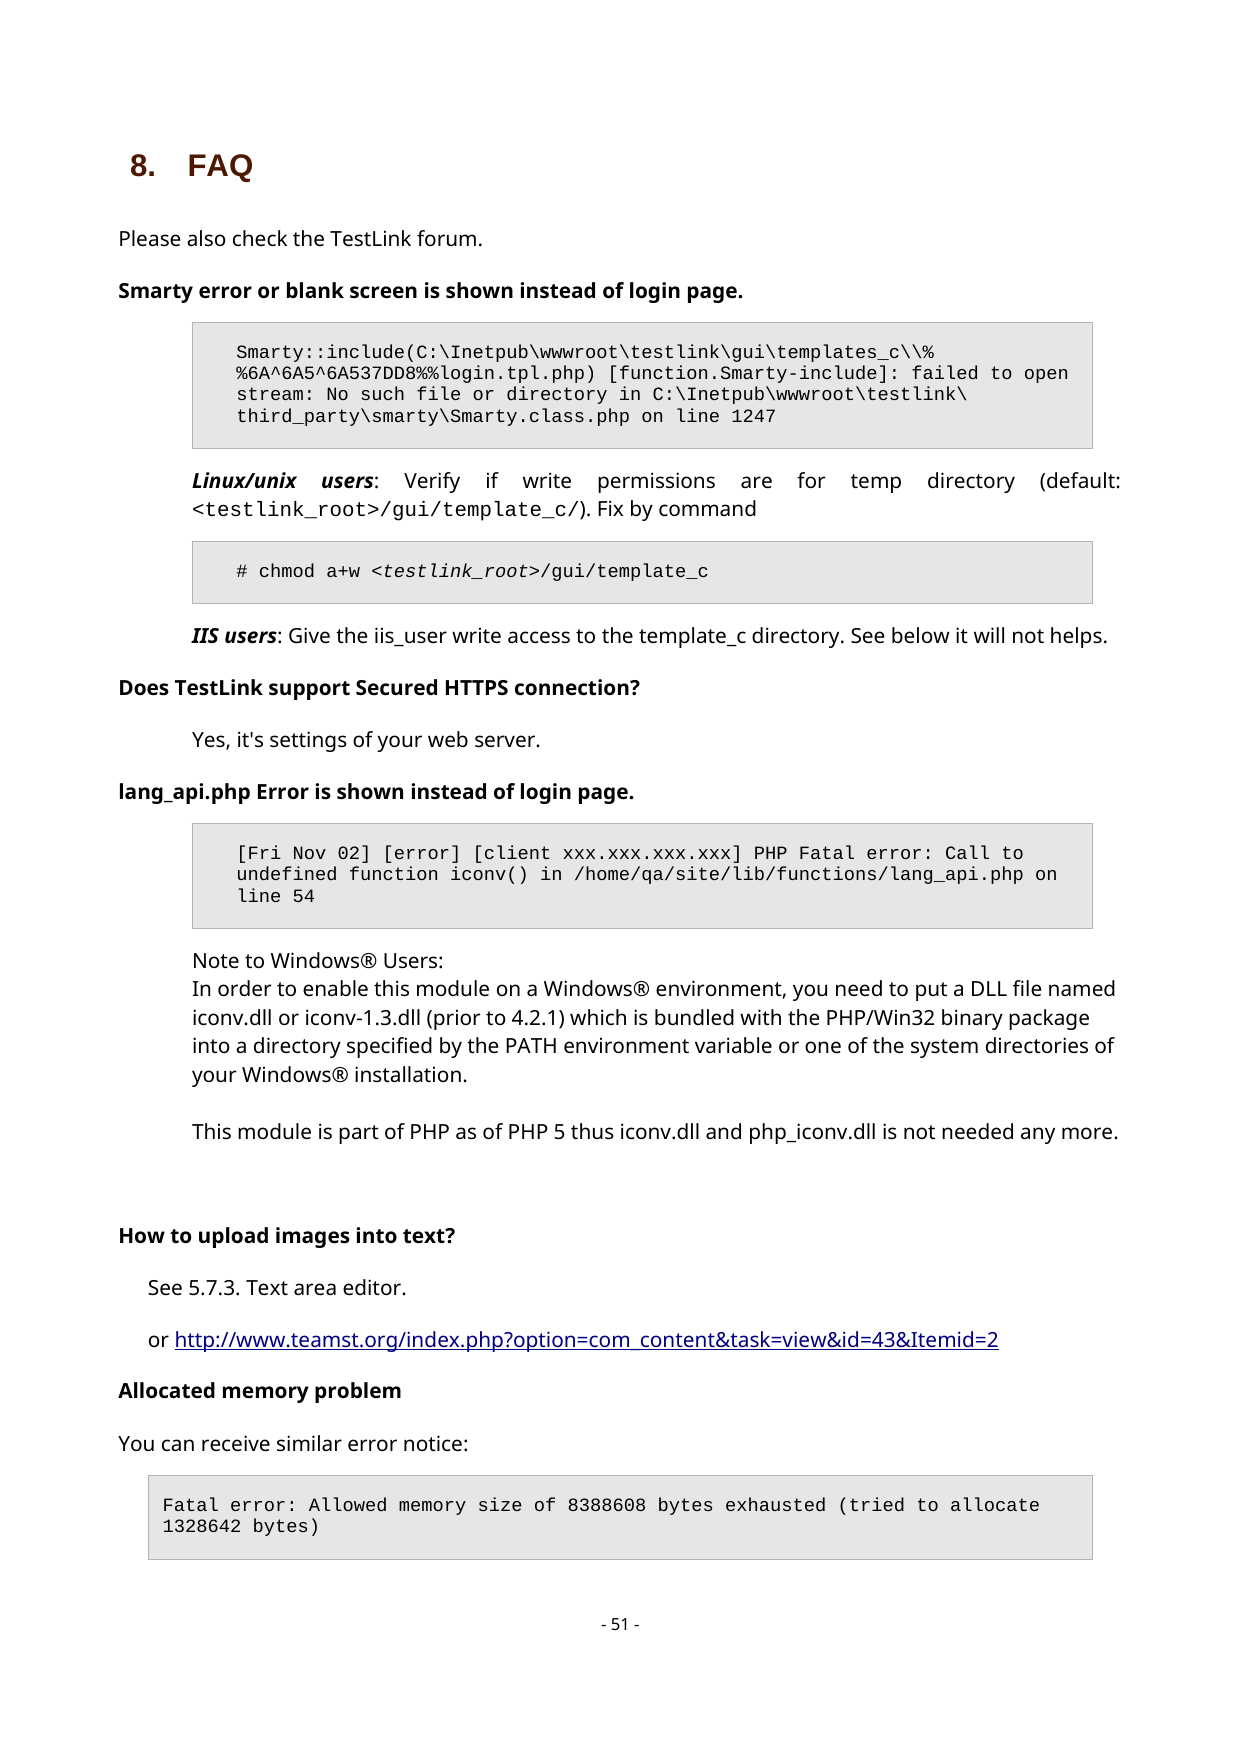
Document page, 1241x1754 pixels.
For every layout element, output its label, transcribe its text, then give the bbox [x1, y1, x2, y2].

text Smarty error or blank screen is shown instead of login page. [118, 276, 1122, 304]
text See 5.7.3. Text area editor. [148, 1273, 1122, 1301]
text Does TestLink support Secured HTTPS connection? [118, 673, 1122, 702]
text lang_api.php Error is shown instead of login page. [118, 777, 1122, 806]
text Fatal error: Allowed memory size of 8388608 bytes exhausted (tried to allocate 1328642 bytes) [149, 1476, 1092, 1559]
text or http://www.teamst.org/index.php?option=com_content&task=view&id=43&Itemid=2 [148, 1325, 1122, 1353]
subtitle FAQ [130, 148, 1110, 182]
text How to upload images into text? [118, 1221, 1122, 1249]
text Allocated memory problem [118, 1377, 1122, 1405]
list IIS users: Give the iis_user write access to the template_c directory. See below it will not helps. [162, 621, 1122, 649]
list Note to Windows® Users: In order to enable this module on a Windows® environment, you need to put a DLL file named iconv.dll or iconv-1.3.dll (prior to 4.2.1) which is bundled with the PHP/Win32 binary package into a directory specified by the PATH environment variable or one of the system directories of your Windows® installation. This module is part of PHP as of PHP 5 thus iconv.dll and php_iconv.dll is not needed any more. [162, 946, 1122, 1145]
text You can receive similar error notice: [118, 1429, 1122, 1457]
list Yes, it's settings of your web server. [162, 725, 1122, 753]
list Smarty::include(C:\Inetpub\wwwroot\testlink\gui\templates_c\\%%6A^6A5^6A537DD8%%login.tpl.php) [function.Smarty-include]: failed to open stream: No such file or directory in C:\Inetpub\wwwroot\testlink\third_party\smarty\Smarty.class.php on line 1247 [193, 323, 1092, 448]
list # chmod a+w <testlink_root>/gui/template_c [193, 542, 1092, 603]
list [Fri Nov 02] [error] [client xxx.xxx.xxx.xxx] PHP Fatal error: Call to undefined function iconv() in /home/qa/site/lib/functions/lang_api.php on line 54 [193, 824, 1092, 928]
list Linux/unix users: Verify if write permissions are for temp directory (default: <testlink_root>/gui/template_c/). Fix by command [162, 466, 1122, 523]
text Please also check the TestLink forum. [118, 224, 1122, 252]
